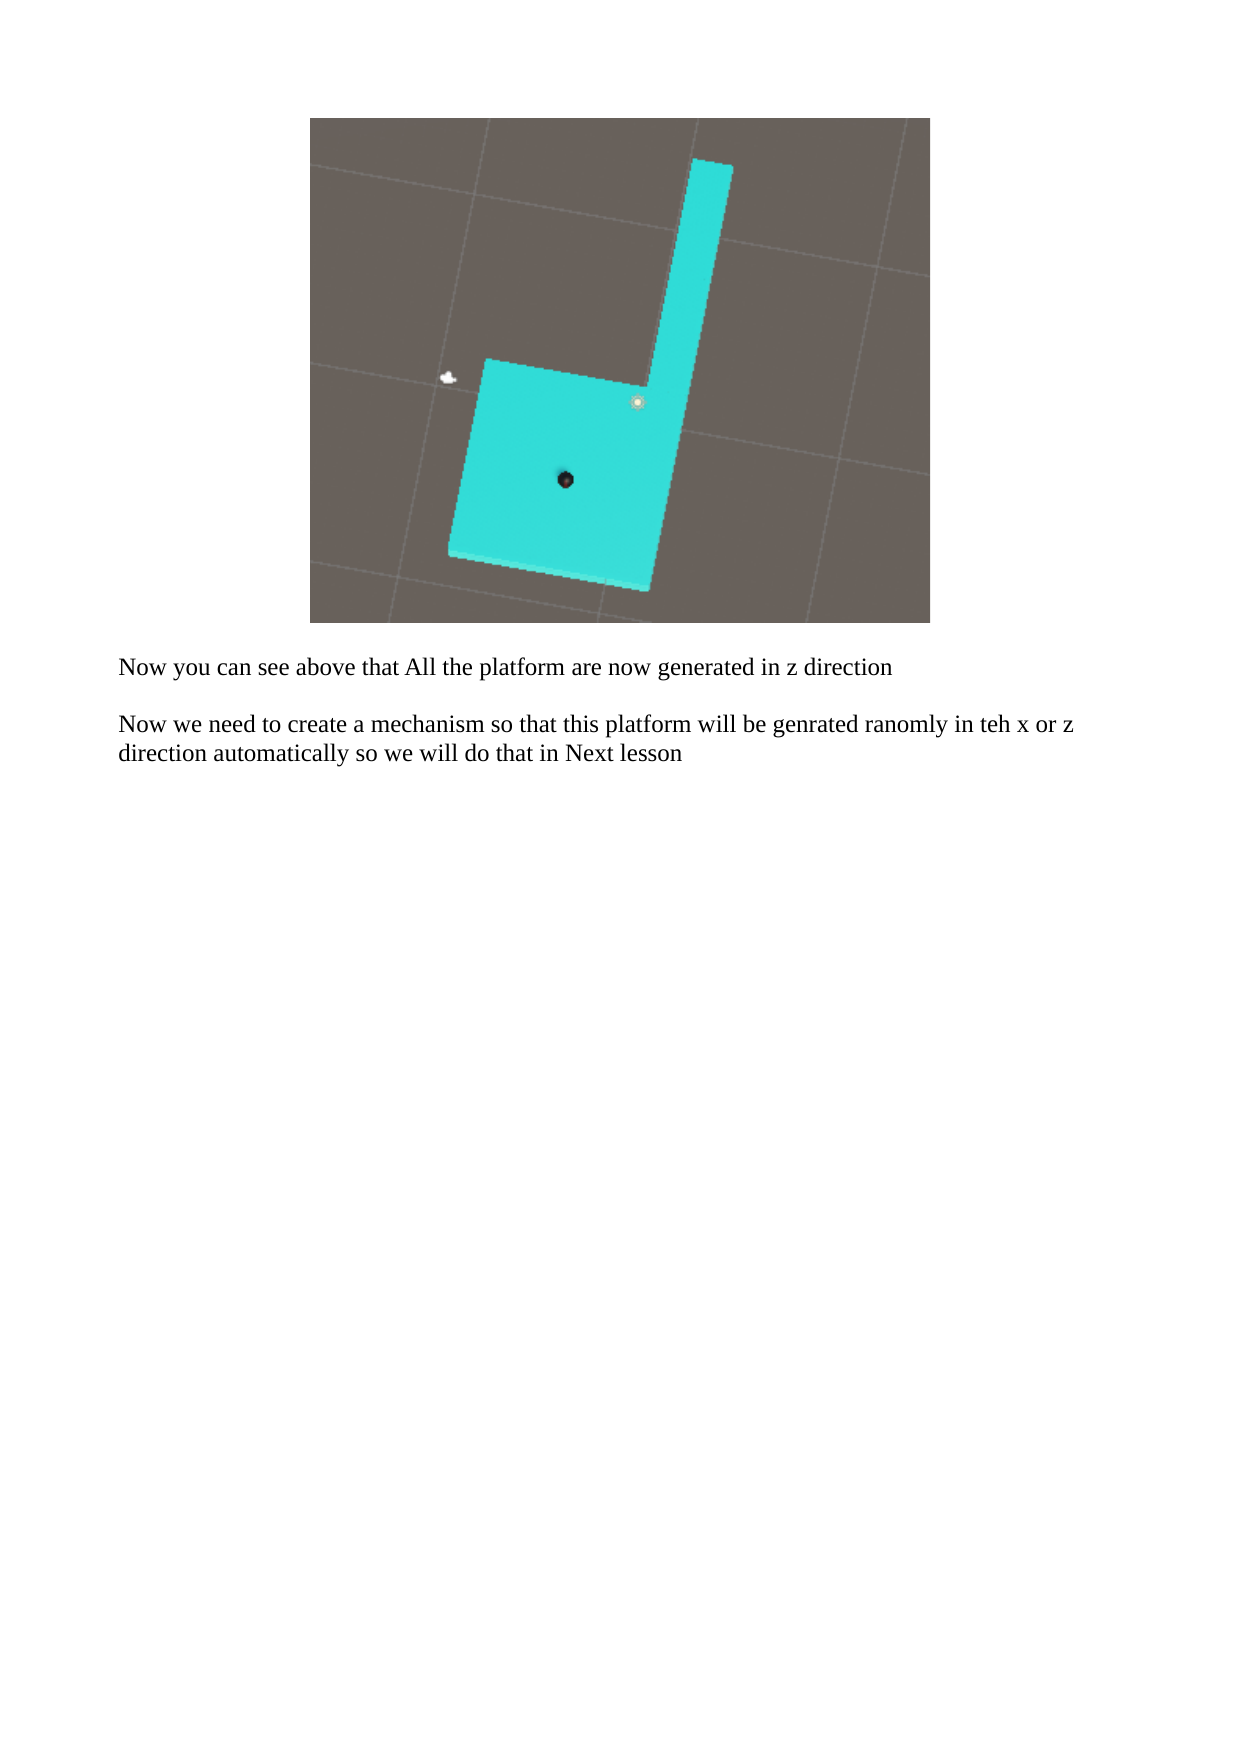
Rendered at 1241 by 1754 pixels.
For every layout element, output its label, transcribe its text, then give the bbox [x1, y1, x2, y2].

text Now you can see above that All the platform are now generated in z direction [118, 652, 1122, 680]
text Now we need to create a mechanism so that this platform will be genrated ranomly in teh x or z direction automatically so we will do that in Next lesson [118, 709, 1122, 767]
picture [310, 118, 931, 623]
